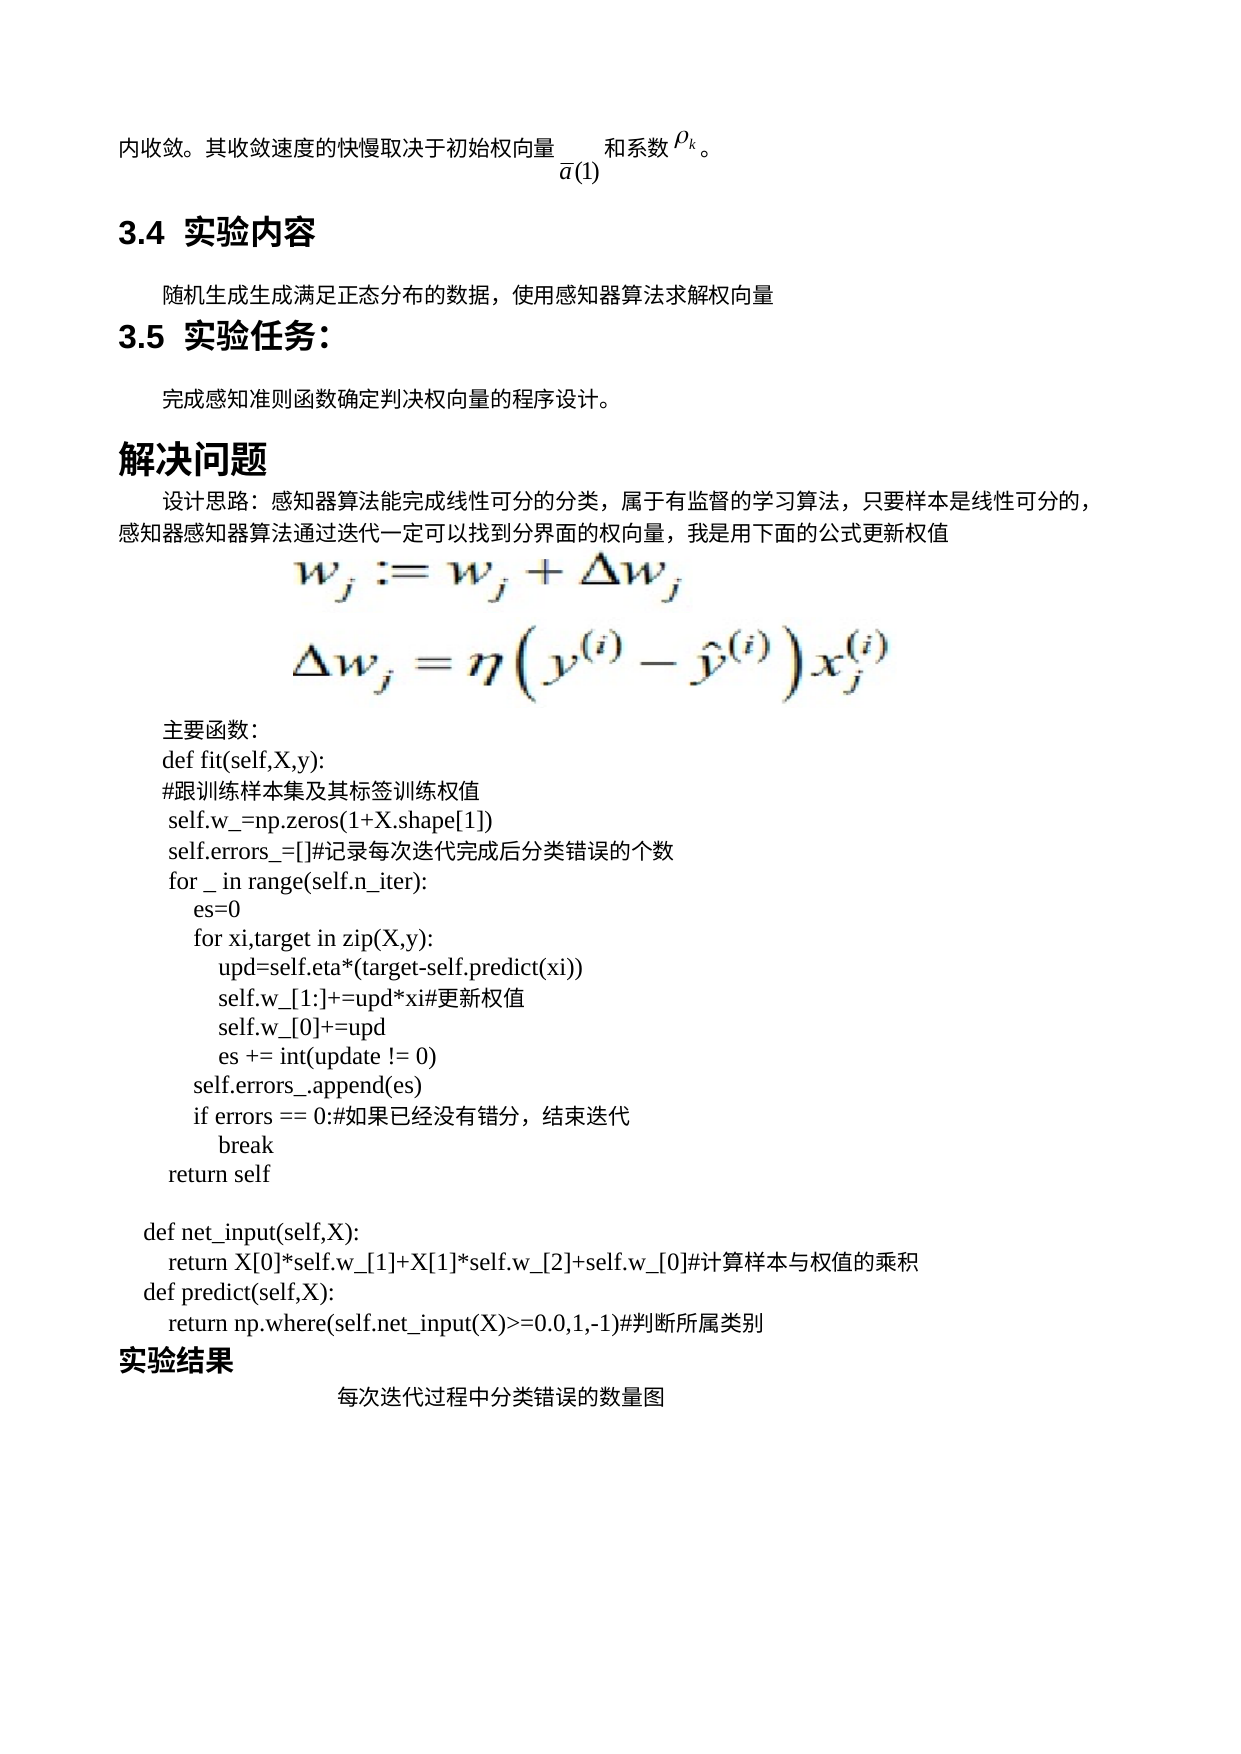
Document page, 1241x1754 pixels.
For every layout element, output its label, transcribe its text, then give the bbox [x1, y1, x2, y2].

text 3.4 实验内容 [118, 206, 1122, 254]
text 感知准则函数利用梯度下降算法求增广权向量的做法，可简单叙述为： 任意给定一向量初始值，第k+1次迭代时的权向量等于第k次的权向量加上被错分类的所有样本之和与的乘积。可以证明，对于线性可分的样本集，经过有限次修正，一定可以找到一个解向量，即算法能在有限步内收敛。其收敛速度的快慢取决于初始权向量和系数。 [118, 118, 1122, 190]
text es += int(update != 0) [118, 1041, 1122, 1070]
text 每次迭代过程中分类错误的数量图 [118, 1380, 1122, 1411]
text return np.where(self.net_input(X)>=0.0,1,-1)#判断所属类别 [118, 1306, 1122, 1337]
text #跟训练样本集及其标签训练权值 [118, 774, 1122, 805]
text 实验结果 [118, 1337, 1122, 1380]
text self.w_=np.zeros(1+X.shape[1]) [118, 805, 1122, 834]
text self.errors_.append(es) [118, 1070, 1122, 1099]
text return self [118, 1159, 1122, 1188]
text break [118, 1130, 1122, 1159]
text self.w_[0]+=upd [118, 1012, 1122, 1041]
text 完成感知准则函数确定判决权向量的程序设计。 [162, 382, 1122, 414]
text 设计思路：感知器算法能完成线性可分的分类，属于有监督的学习算法，只要样本是线性可分的，感知器感知器算法通过迭代一定可以找到分界面的权向量，我是用下面的公式更新权值 [118, 484, 1122, 547]
text def net_input(self,X): [118, 1217, 1122, 1245]
picture [293, 547, 693, 613]
text 随机生成生成满足正态分布的数据，使用感知器算法求解权向量 [118, 278, 1122, 310]
text 3.5 实验任务： [118, 310, 1122, 358]
text 主要函数： [118, 713, 1122, 745]
text def predict(self,X): [118, 1277, 1122, 1306]
text 解决问题 [118, 430, 1122, 484]
picture [293, 617, 897, 708]
text self.w_[1:]+=upd*xi#更新权值 [118, 981, 1122, 1012]
text for _ in range(self.n_iter): [118, 866, 1122, 894]
text upd=self.eta*(target-self.predict(xi)) [118, 952, 1122, 981]
text for xi,target in zip(X,y): [118, 923, 1122, 952]
text if errors == 0:#如果已经没有错分，结束迭代 [118, 1099, 1122, 1130]
text return X[0]*self.w_[1]+X[1]*self.w_[2]+self.w_[0]#计算样本与权值的乘积 [118, 1245, 1122, 1277]
text self.errors_=[]#记录每次迭代完成后分类错误的个数 [118, 834, 1122, 866]
text def fit(self,X,y): [118, 745, 1122, 774]
text es=0 [118, 894, 1122, 923]
